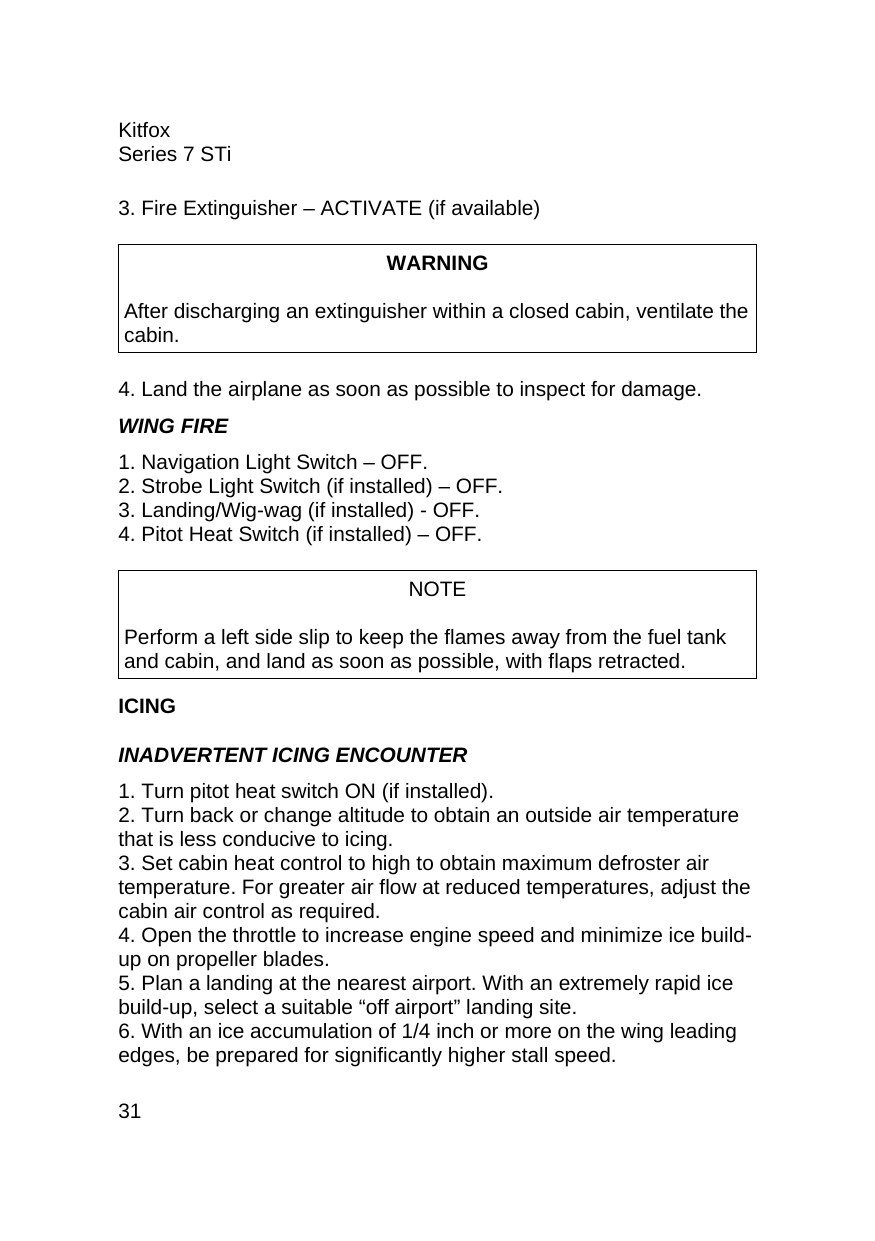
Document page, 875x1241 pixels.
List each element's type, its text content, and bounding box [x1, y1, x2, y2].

text 2. Turn back or change altitude to obtain an outside air temperature that is less conducive to icing. [118, 803, 756, 851]
text 3. Landing/Wig-wag (if installed) - OFF. [118, 498, 756, 522]
text 6. With an ice accumulation of 1/4 inch or more on the wing leading edges, be prepared for significantly higher stall speed. [118, 1019, 756, 1067]
text 3. Fire Extinguisher – ACTIVATE (if available) [118, 196, 756, 220]
text 1. Navigation Light Switch – OFF. [118, 450, 756, 474]
text 5. Plan a landing at the nearest airport. With an extremely rapid ice build-up, select a suitable “off airport” landing site. [118, 971, 756, 1019]
subtitle WING FIRE [118, 414, 756, 438]
text 4. Land the airplane as soon as possible to inspect for damage. [118, 377, 756, 401]
table_header NOTE Perform a left side slip to keep the flames away from the fuel tank and cabin, and land as soon as possible, with flaps retracted. [119, 571, 756, 678]
text 3. Set cabin heat control to high to obtain maximum defroster air temperature. For greater air flow at reduced temperatures, adjust the cabin air control as required. [118, 851, 756, 923]
text 2. Strobe Light Switch (if installed) – OFF. [118, 474, 756, 498]
subtitle INADVERTENT ICING ENCOUNTER [118, 743, 756, 767]
text 4. Open the throttle to increase engine speed and minimize ice build-up on propeller blades. [118, 923, 756, 971]
subtitle ICING [118, 694, 756, 718]
text 1. Turn pitot heat switch ON (if installed). [118, 779, 756, 803]
text 4. Pitot Heat Switch (if installed) – OFF. [118, 522, 756, 546]
table_header WARNING After discharging an extinguisher within a closed cabin, ventilate the cabin. [119, 245, 756, 352]
